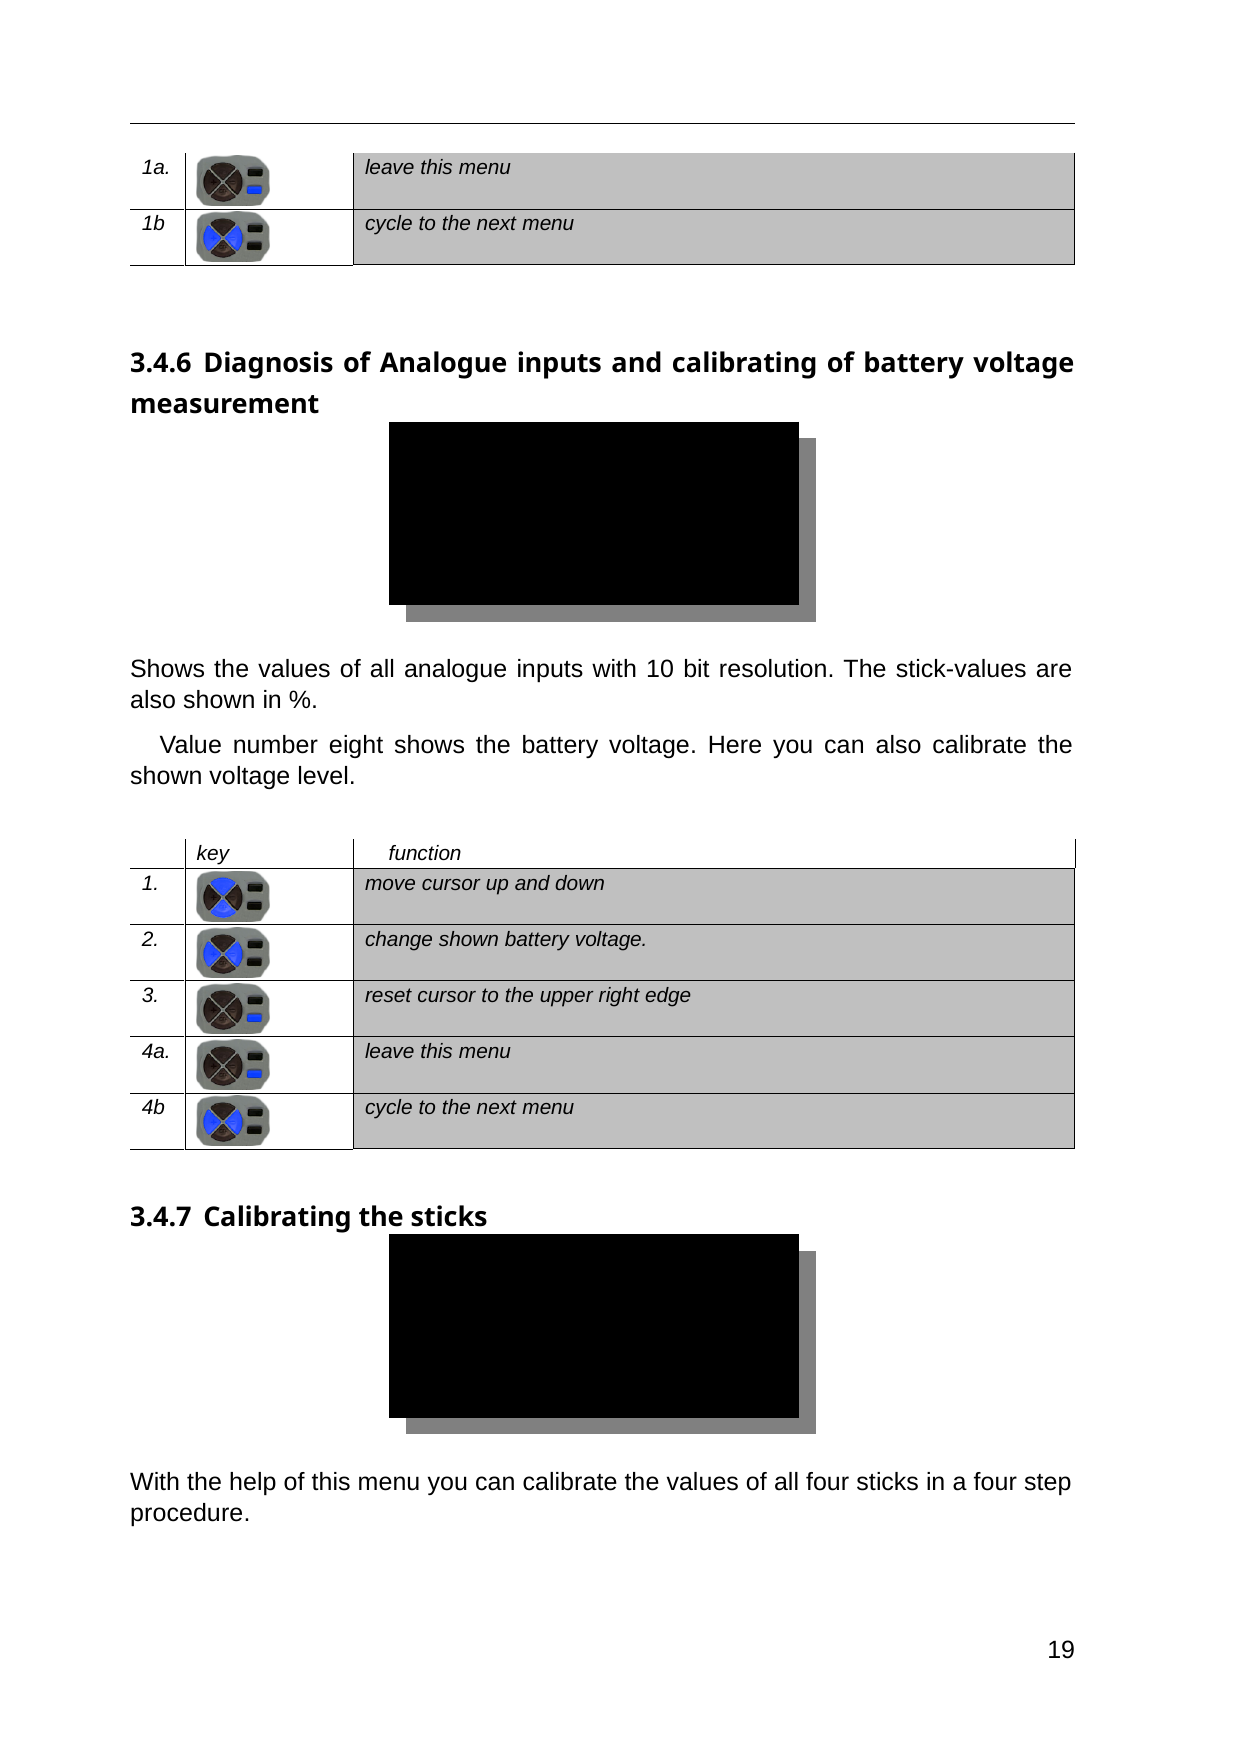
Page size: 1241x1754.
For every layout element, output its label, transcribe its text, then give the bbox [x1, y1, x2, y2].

table_cell move cursor up and down [354, 869, 1074, 924]
table_cell [186, 925, 353, 980]
table_cell 1. [130, 869, 184, 924]
text With the help of this menu you can calibrate the values of all four sticks in a four step procedure. [130, 1468, 1075, 1526]
table_header key [186, 839, 353, 868]
picture [196, 983, 271, 1034]
table_cell change shown battery voltage. [354, 925, 1074, 980]
table_cell 2. [130, 925, 184, 980]
table_cell [186, 210, 353, 265]
picture [196, 211, 271, 262]
picture [196, 871, 271, 922]
table_header [130, 839, 184, 868]
picture [196, 927, 271, 978]
picture [196, 1039, 271, 1090]
table_cell 3. [130, 981, 184, 1036]
table_cell cycle to the next menu [354, 1094, 1074, 1148]
table_cell leave this menu [354, 1037, 1074, 1093]
table_cell [186, 1037, 353, 1093]
table_cell [186, 981, 353, 1036]
table_cell leave this menu [354, 153, 1074, 209]
text Value number eight shows the battery voltage. Here you can also calibrate the shown voltage level. [130, 731, 1075, 790]
table_cell [186, 153, 353, 209]
table_header function [354, 839, 1075, 868]
table_cell [186, 1094, 353, 1149]
table_cell 4b [130, 1094, 184, 1149]
table_cell [186, 869, 353, 924]
picture [196, 155, 271, 206]
table_cell cycle to the next menu [354, 210, 1074, 264]
subtitle Calibrating the sticks [130, 1197, 1075, 1234]
table_cell reset cursor to the upper right edge [354, 981, 1074, 1036]
table_cell 4a. [130, 1037, 184, 1093]
text Shows the values of all analogue inputs with 10 bit resolution. The stick-values are also shown in %. [130, 655, 1075, 714]
subtitle Diagnosis of Analogue inputs and calibrating of battery voltage measurement [130, 344, 1075, 422]
table_cell 1b [130, 210, 184, 265]
picture [196, 1095, 271, 1146]
table_cell 1a. [130, 153, 184, 209]
